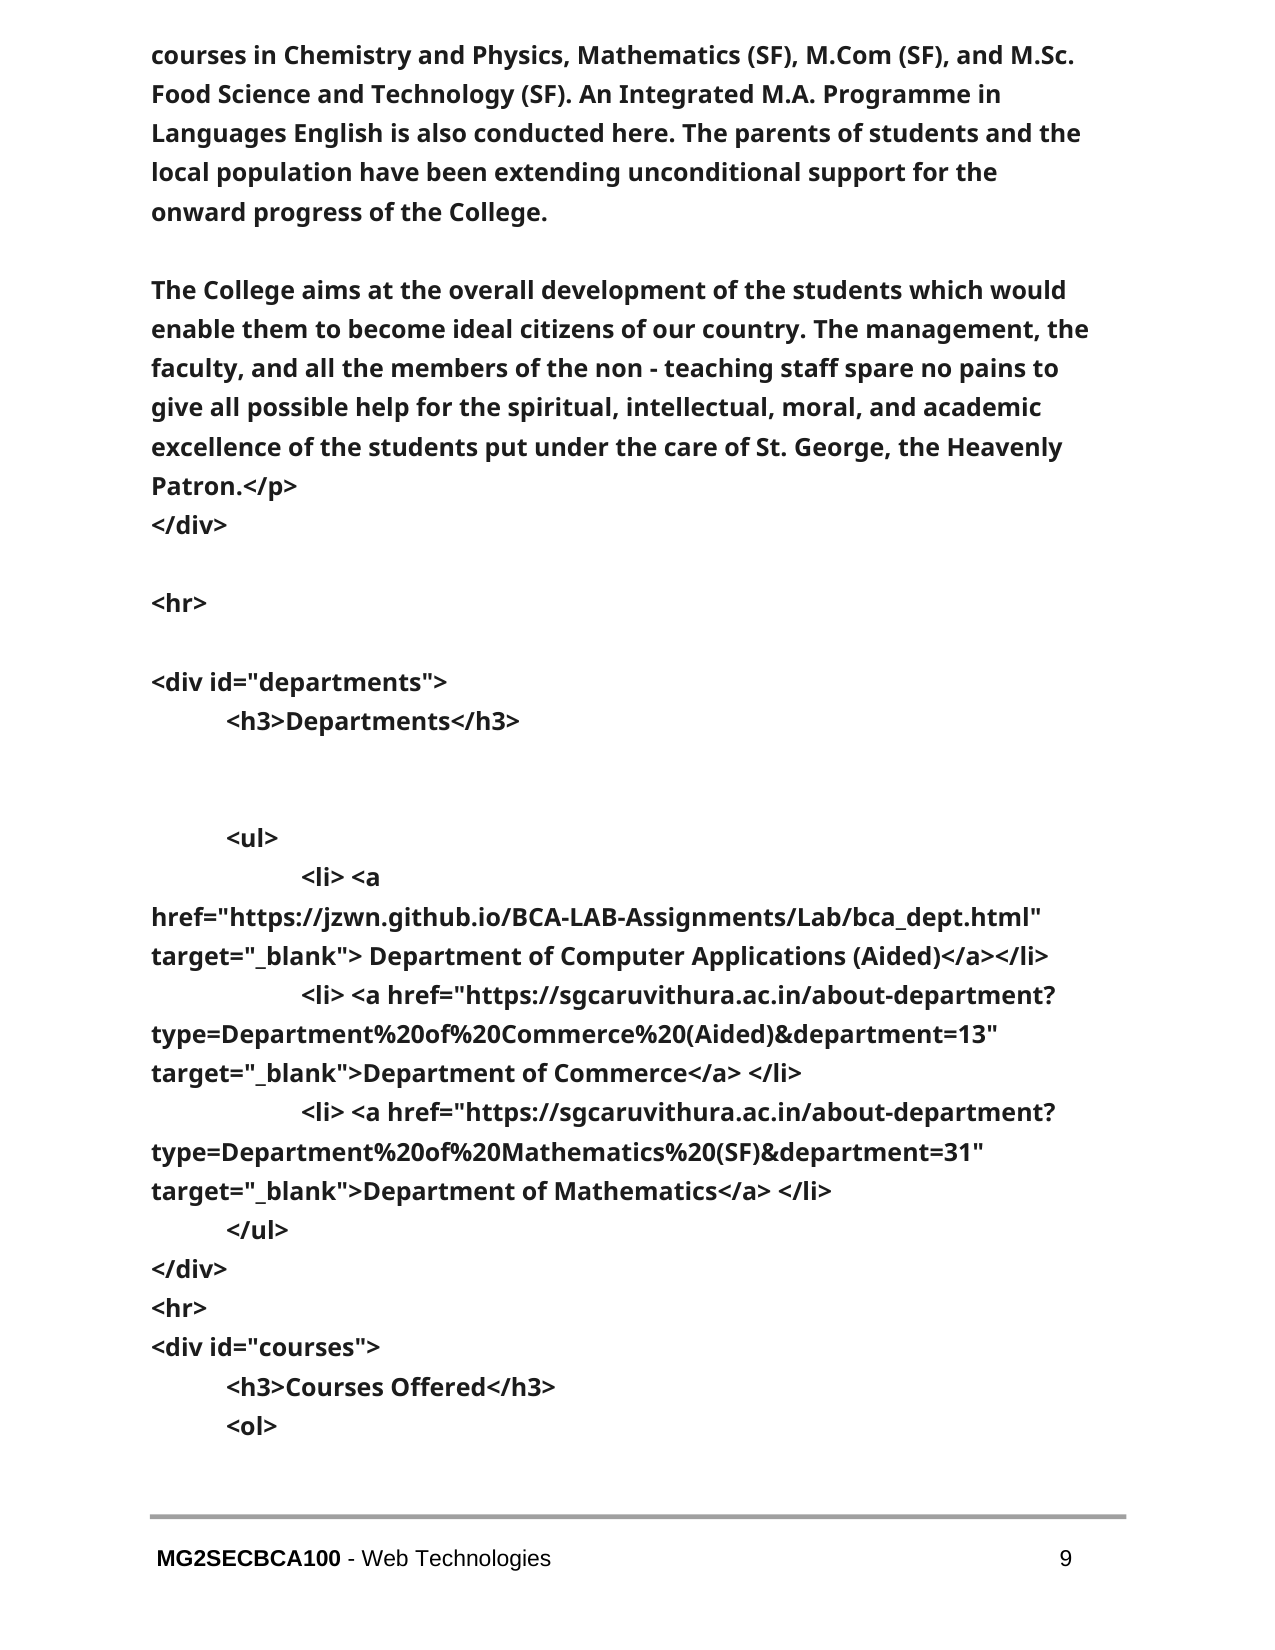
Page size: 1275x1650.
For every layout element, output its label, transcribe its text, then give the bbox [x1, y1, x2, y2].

table_header courses in Chemistry and Physics, Mathematics (SF), M.Com (SF), and M.Sc. Food Science and Technology (SF). An Integrated M.A. Programme in Languages English is also conducted here. The parents of students and the local population have been extending unconditional support for the onward progress of the College. The College aims at the overall development of the students which would enable them to become ideal citizens of our country. The management, the faculty, and all the members of the non - teaching staff spare no pains to give all possible help for the spiritual, intellectual, moral, and academic excellence of the students put under the care of St. George, the Heavenly Patron.</p> </div> <hr> <div id="departments"> <h3>Departments</h3> <ul> <li> <a href="https://jzwn.github.io/BCA-LAB-Assignments/Lab/bca_dept.html" target="_blank"> Department of Computer Applications (Aided)</a></li> <li> <a href="https://sgcaruvithura.ac.in/about-department?type=Department%20of%20Commerce%20(Aided)&department=13" target="_blank">Department of Commerce</a> </li> <li> <a href="https://sgcaruvithura.ac.in/about-department?type=Department%20of%20Mathematics%20(SF)&department=31" target="_blank">Department of Mathematics</a> </li> </ul> </div> <hr> <div id="courses"> <h3>Courses Offered</h3> <ol> [140, 38, 1110, 1447]
